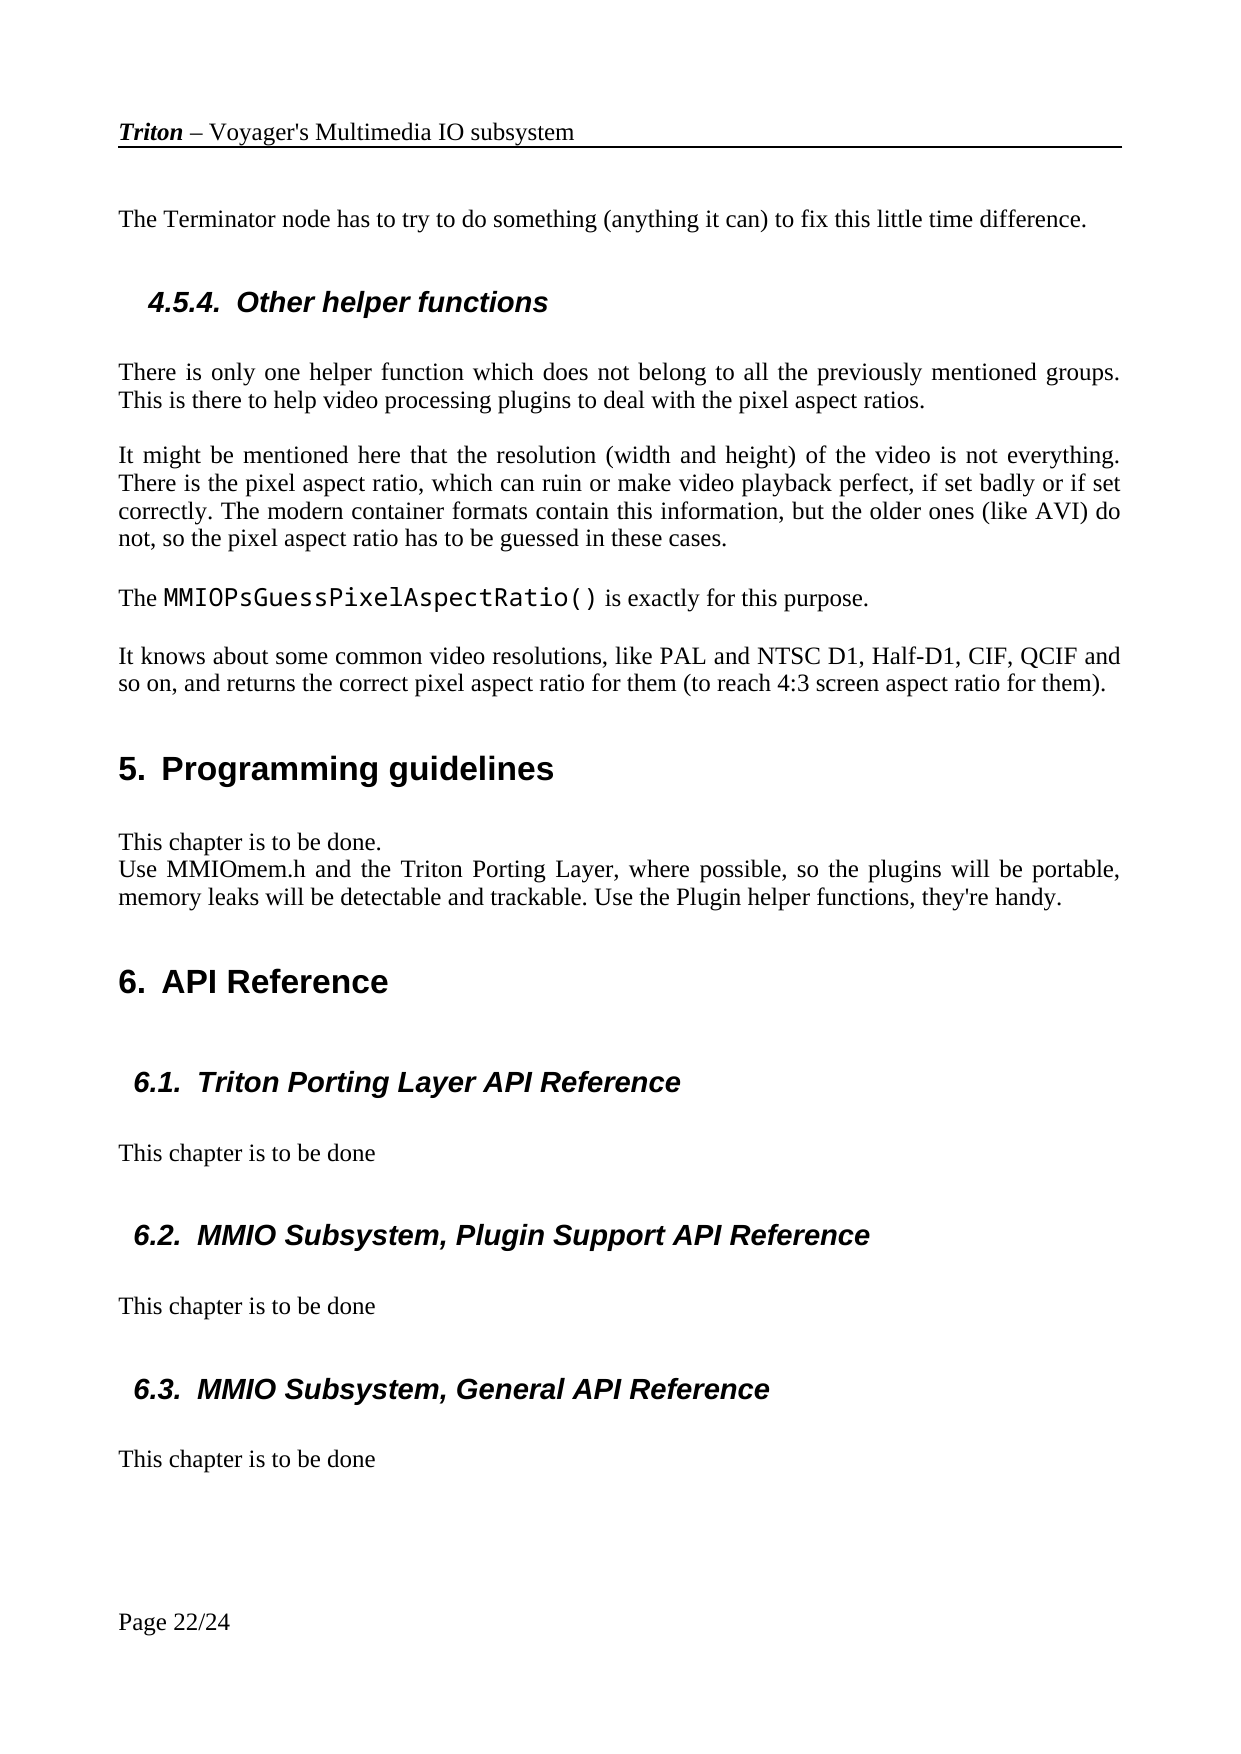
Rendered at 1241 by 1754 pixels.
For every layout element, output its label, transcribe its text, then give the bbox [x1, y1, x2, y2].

text The Terminator node has to try to do something (anything it can) to fix this little time difference. [118, 205, 1122, 233]
text This chapter is to be done [118, 1445, 1122, 1473]
subtitle Programming guidelines [118, 750, 1122, 787]
text It might be mentioned here that the resolution (width and height) of the video is not everything. There is the pixel aspect ratio, which can ruin or make video playback perfect, if set badly or if set correctly. The modern container formats contain this information, but the older ones (like AVI) do not, so the pixel aspect ratio has to be guessed in these cases. [118, 441, 1122, 552]
subtitle Other helper functions [148, 286, 1122, 318]
text This chapter is to be done [118, 1139, 1122, 1167]
text This chapter is to be done [118, 1292, 1122, 1320]
text Use MMIOmem.h and the Triton Porting Layer, where possible, so the plugins will be portable, memory leaks will be detectable and trackable. Use the Plugin helper functions, they're handy. [118, 855, 1122, 911]
text This chapter is to be done. [118, 828, 1122, 855]
text The MMIOPsGuessPixelAspectRatio() is exactly for this purpose. [118, 580, 1122, 614]
subtitle MMIO Subsystem, General API Reference [133, 1373, 1122, 1405]
text There is only one helper function which does not belong to all the previously mentioned groups. This is there to help video processing plugins to deal with the pixel aspect ratios. [118, 358, 1122, 414]
subtitle MMIO Subsystem, Plugin Support API Reference [133, 1219, 1122, 1252]
text It knows about some common video resolutions, like PAL and NTSC D1, Half-D1, CIF, QCIF and so on, and returns the correct pixel aspect ratio for them (to reach 4:3 screen aspect ratio for them). [118, 642, 1122, 697]
subtitle Triton Porting Layer API Reference [133, 1066, 1122, 1099]
subtitle API Reference [118, 963, 1122, 1001]
